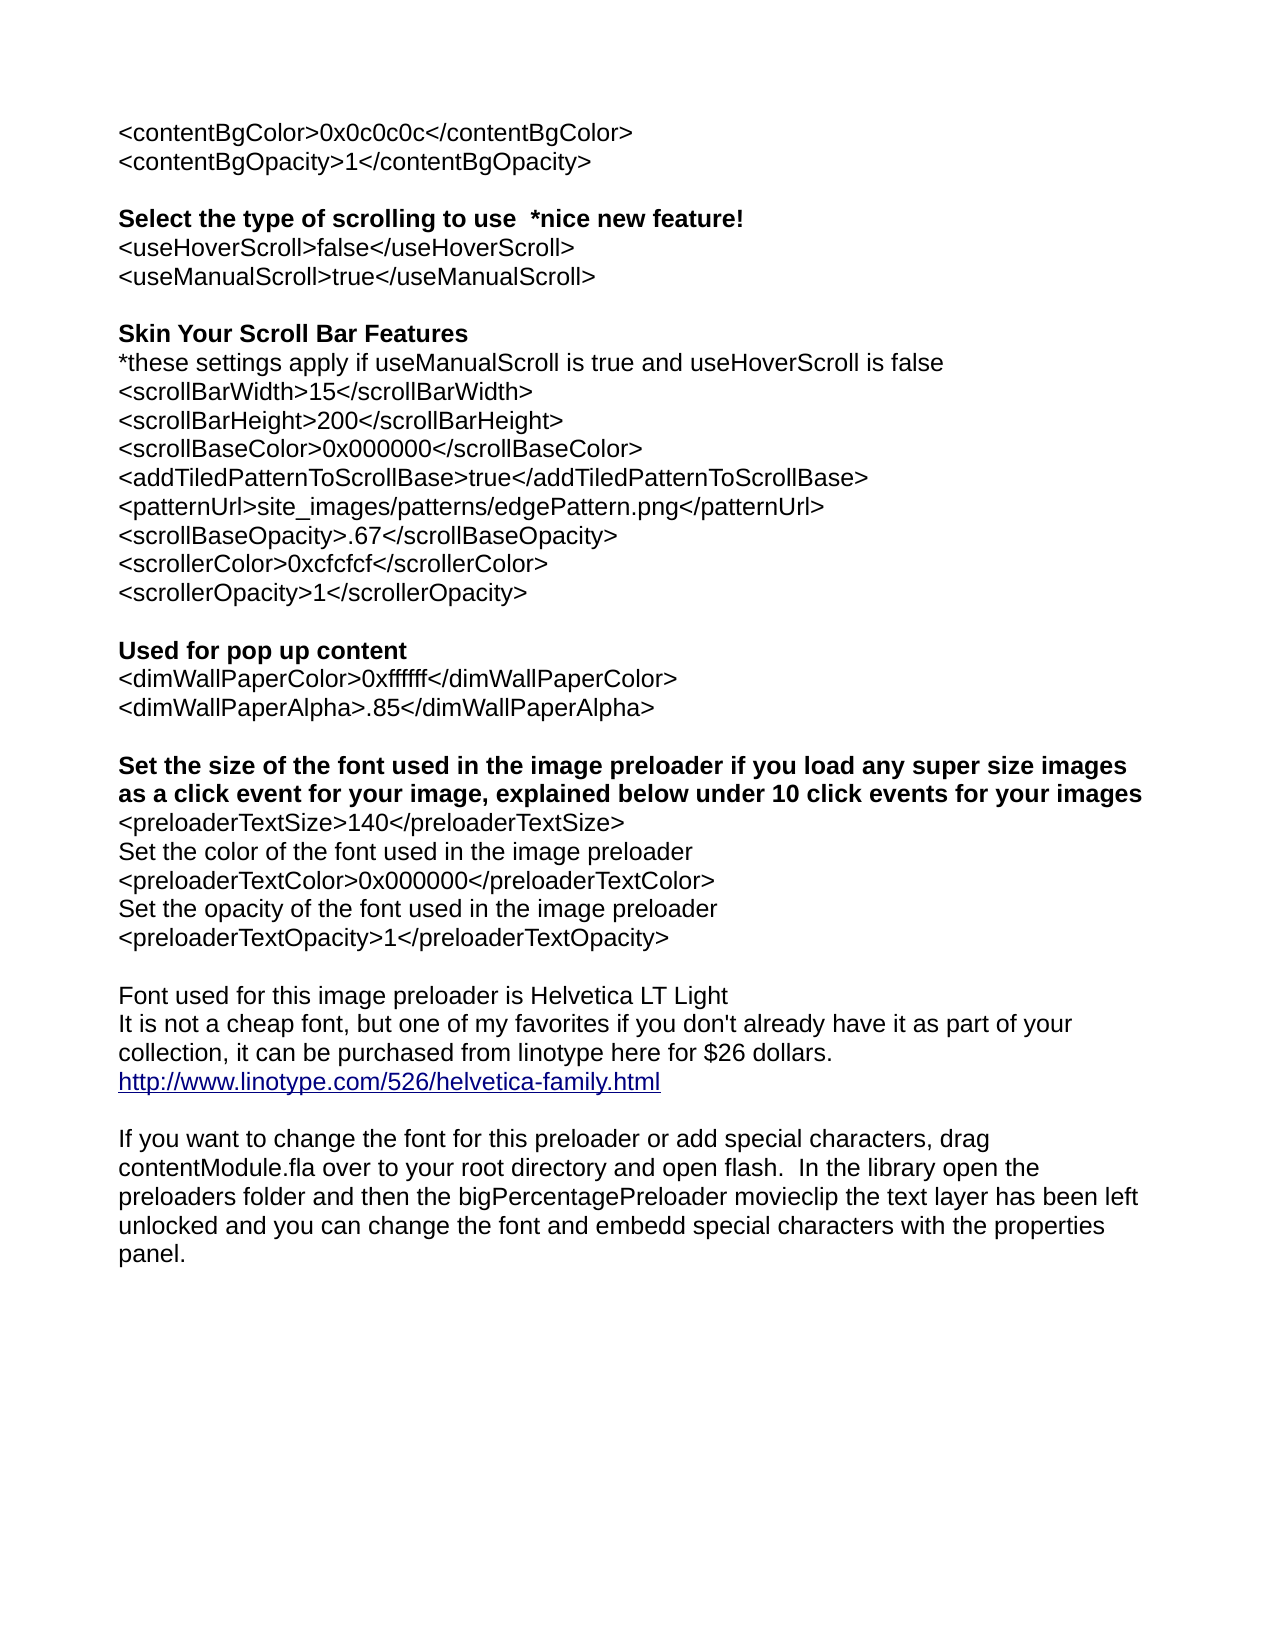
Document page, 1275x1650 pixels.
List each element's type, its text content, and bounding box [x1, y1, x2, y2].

text <patternUrl>site_images/patterns/edgePattern.png</patternUrl> [118, 492, 1157, 521]
text <contentBgOpacity>1</contentBgOpacity> [118, 147, 1157, 176]
text Select the type of scrolling to use *nice new feature! [118, 204, 1157, 233]
text <addTiledPatternToScrollBase>true</addTiledPatternToScrollBase> [118, 463, 1157, 492]
text <preloaderTextColor>0x000000</preloaderTextColor> [118, 866, 1157, 894]
text It is not a cheap font, but one of my favorites if you don't already have it as part of your collection, it can be purchased from linotype here for $26 dollars. [118, 1009, 1157, 1067]
text <useHoverScroll>false</useHoverScroll> [118, 233, 1157, 262]
text Set the opacity of the font used in the image preloader [118, 894, 1157, 923]
text <scrollBarWidth>15</scrollBarWidth> [118, 377, 1157, 406]
text <useManualScroll>true</useManualScroll> [118, 262, 1157, 291]
text Set the size of the font used in the image preloader if you load any super size images as a click event for your image, explained below under 10 click events for your images [118, 751, 1157, 808]
text Font used for this image preloader is Helvetica LT Light [118, 981, 1157, 1009]
text Skin Your Scroll Bar Features [118, 319, 1157, 348]
text <scrollerColor>0xcfcfcf</scrollerColor> [118, 549, 1157, 578]
text If you want to change the font for this preloader or add special characters, drag contentModule.fla over to your root directory and open flash. In the library open the preloaders folder and then the bigPercentagePreloader movieclip the text layer has been left unlocked and you can change the font and embedd special characters with the properties panel. [118, 1124, 1157, 1268]
text <preloaderTextSize>140</preloaderTextSize> [118, 808, 1157, 837]
text <scrollerOpacity>1</scrollerOpacity> [118, 578, 1157, 607]
text Set the color of the font used in the image preloader [118, 837, 1157, 866]
text <scrollBarHeight>200</scrollBarHeight> [118, 406, 1157, 434]
text <dimWallPaperAlpha>.85</dimWallPaperAlpha> [118, 693, 1157, 722]
text http://www.linotype.com/526/helvetica-family.html [118, 1067, 1157, 1096]
text <scrollBaseOpacity>.67</scrollBaseOpacity> [118, 521, 1157, 549]
text *these settings apply if useManualScroll is true and useHoverScroll is false [118, 348, 1157, 377]
text Used for pop up content [118, 636, 1157, 664]
text <scrollBaseColor>0x000000</scrollBaseColor> [118, 434, 1157, 463]
text <contentBgColor>0x0c0c0c</contentBgColor> [118, 118, 1157, 147]
text <dimWallPaperColor>0xffffff</dimWallPaperColor> [118, 664, 1157, 693]
text <preloaderTextOpacity>1</preloaderTextOpacity> [118, 923, 1157, 952]
